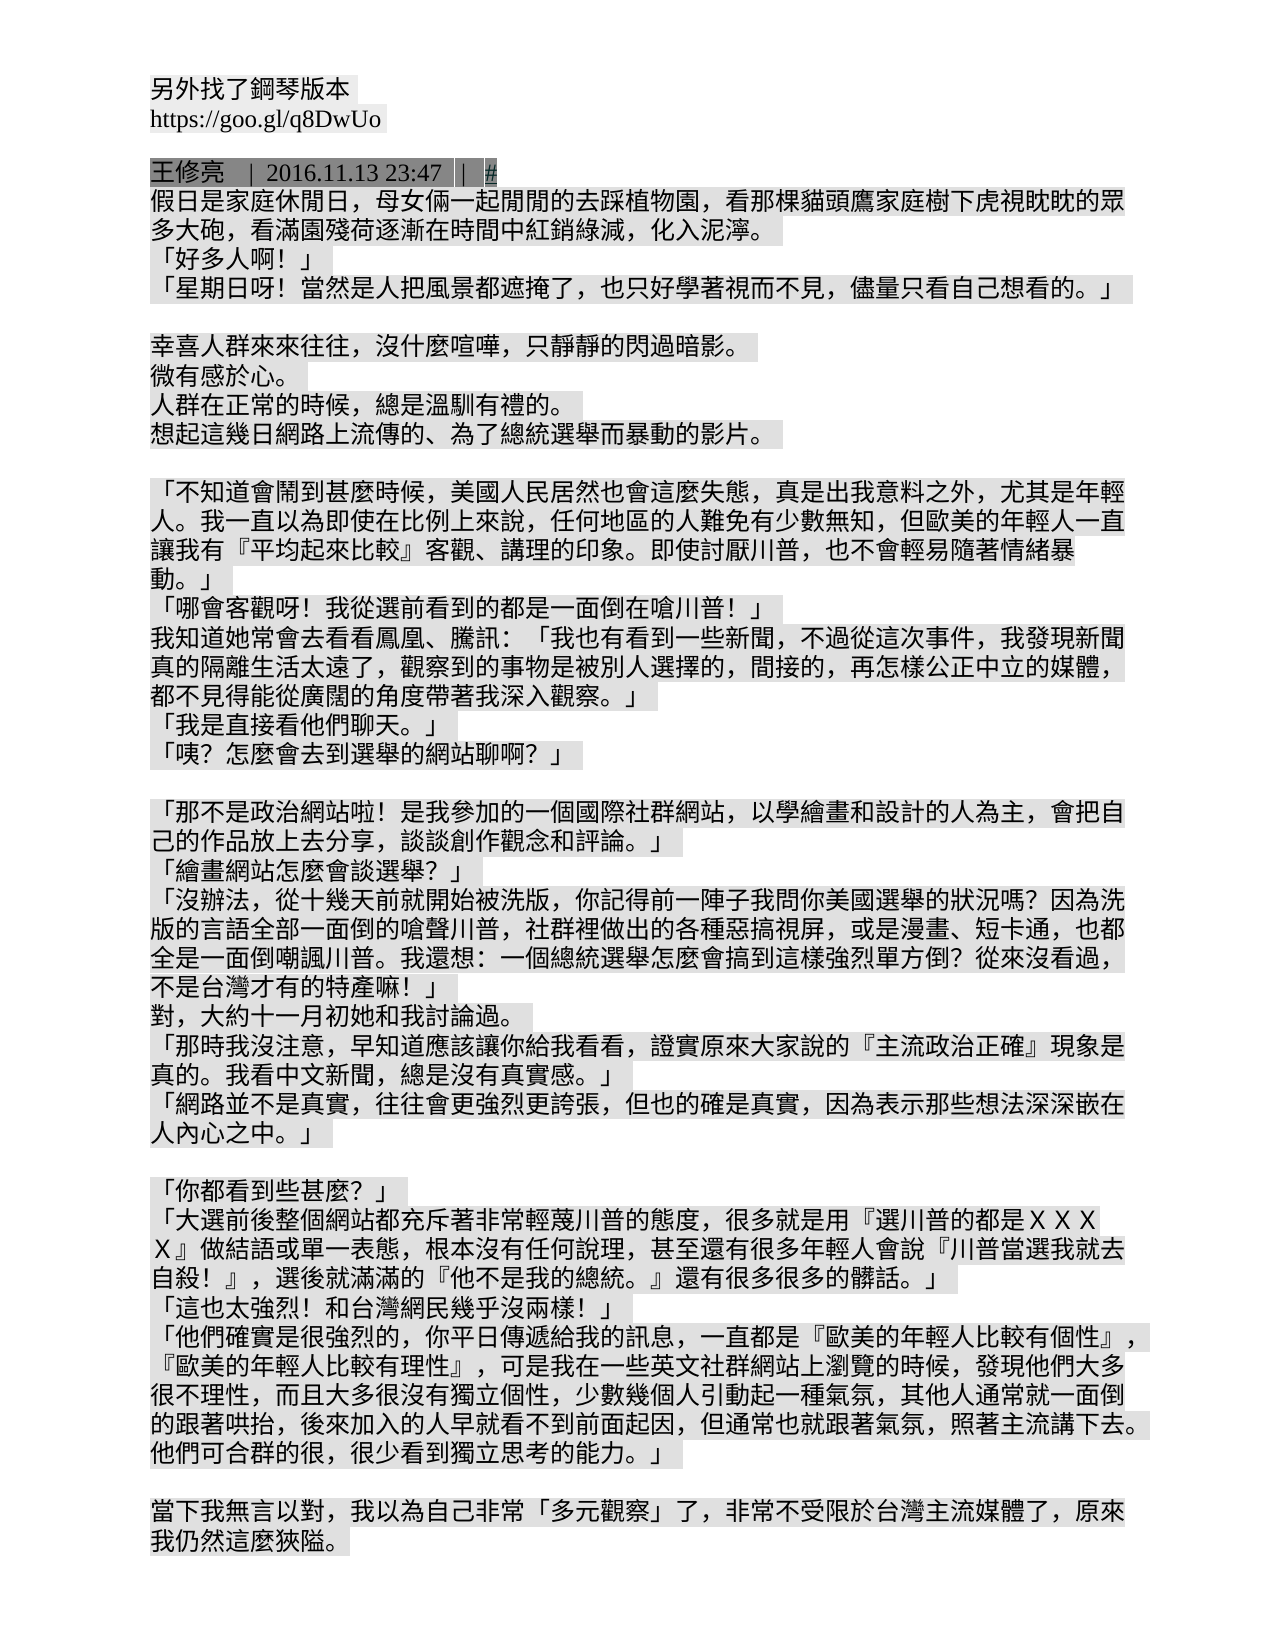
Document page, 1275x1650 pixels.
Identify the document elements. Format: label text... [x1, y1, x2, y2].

text 王修亮 | 2016.11.13 23:47 | # [150, 158, 1125, 187]
text 另外找了鋼琴版本 https://goo.gl/q8DwUo [150, 75, 1125, 133]
text 假日是家庭休閒日，母女倆一起閒閒的去踩植物園，看那棵貓頭鷹家庭樹下虎視眈眈的眾多大砲，看滿園殘荷逐漸在時間中紅銷綠減，化入泥濘。 「好多人啊！」 「星期日呀！當然是人把風景都遮掩了，也只好學著視而不見，儘量只看自己想看的。」 幸喜人群來來往往，沒什麼喧嘩，只靜靜的閃過暗影。 微有感於心。 人群在正常的時候，總是溫馴有禮的。 想起這幾日網路上流傳的、為了總統選舉而暴動的影片。 「不知道會鬧到甚麼時候，美國人民居然也會這麼失態，真是出我意料之外，尤其是年輕人。我一直以為即使在比例上來說，任何地區的人難免有少數無知，但歐美的年輕人一直讓我有『平均起來比較』客觀、講理的印象。即使討厭川普，也不會輕易隨著情緒暴動。」 「哪會客觀呀！我從選前看到的都是一面倒在嗆川普！」 我知道她常會去看看鳳凰、騰訊：「我也有看到一些新聞，不過從這次事件，我發現新聞真的隔離生活太遠了，觀察到的事物是被別人選擇的，間接的，再怎樣公正中立的媒體，都不見得能從廣闊的角度帶著我深入觀察。」 「我是直接看他們聊天。」 「咦？怎麼會去到選舉的網站聊啊？」 「那不是政治網站啦！是我參加的一個國際社群網站，以學繪畫和設計的人為主，會把自己的作品放上去分享，談談創作觀念和評論。」 「繪畫網站怎麼會談選舉？」 「沒辦法，從十幾天前就開始被洗版，你記得前一陣子我問你美國選舉的狀況嗎？因為洗版的言語全部一面倒的嗆聲川普，社群裡做出的各種惡搞視屏，或是漫畫、短卡通，也都全是一面倒嘲諷川普。我還想：一個總統選舉怎麼會搞到這樣強烈單方倒？從來沒看過，不是台灣才有的特產嘛！」 對，大約十一月初她和我討論過。 「那時我沒注意，早知道應該讓你給我看看，證實原來大家說的『主流政治正確』現象是真的。我看中文新聞，總是沒有真實感。」 「網路並不是真實，往往會更強烈更誇張，但也的確是真實，因為表示那些想法深深嵌在人內心之中。」 「你都看到些甚麼？」 「大選前後整個網站都充斥著非常輕蔑川普的態度，很多就是用『選川普的都是ＸＸＸＸ』做結語或單一表態，根本沒有任何說理，甚至還有很多年輕人會說『川普當選我就去自殺！』，選後就滿滿的『他不是我的總統。』還有很多很多的髒話。」 「這也太強烈！和台灣網民幾乎沒兩樣！」 「他們確實是很強烈的，你平日傳遞給我的訊息，一直都是『歐美的年輕人比較有個性』，『歐美的年輕人比較有理性』，可是我在一些英文社群網站上瀏覽的時候，發現他們大多很不理性，而且大多很沒有獨立個性，少數幾個人引動起一種氣氛，其他人通常就一面倒的跟著哄抬，後來加入的人早就看不到前面起因，但通常也就跟著氣氛，照著主流講下去。他們可合群的很，很少看到獨立思考的能力。」 當下我無言以對，我以為自己非常「多元觀察」了，非常不受限於台灣主流媒體了，原來我仍然這麼狹隘。 「真對不起，以前我都誤導你了。」 「沒關係啦！我知道你不是故意的，而且我接觸到的社群網站多半偏向藝術群，也不能代表多數的歐美年輕人。」 「妹妹，以後你也去不同性質的網站多看看好不好？這個世界雖然離我們很遙遠，但總會在某些地方息息相關。即使是隱居，我們也不能不知道整個環境在經歷那些事務？有甚麼變化？順便也講給我聽聽，免得我這麼短淺。」 然後我想到另一種擔心：「妹妹，那些說要自殺的孩子們，在選舉後有甚麼表示嗎？」 「我想未必他們會主動去自殺，但是在群體氣氛哄抬之下，人常常會做出可怕的、事先意想不到的行為，就像是現在年輕人流行的『窒息式性愛』，原來是因為愛，但是情緒超越某種強度時，就無法再控制身體動作，成為謀殺。這種沒有理由的自傷或互傷行為，即使不懂英文，你還是可以到搜尋引擎上打出『Fire Challenge』『刀子歌』這些詞，去找到那些影片，看看群體哄抬會引發年輕人哪些行為。」 甚麼時候，這孩子已經成熟到可以和我像朋友一樣，探討人性的幽微與變化！歲月在我對他滿溢的愛與保護中，漸漸蛻化為我也需要他協助的彼此依賴。 這事件深擊我的心，沉浸在巨大的潛思與解構建構之中。 回到家中，真的去搜尋了「Fire Challenge」「刀子歌」，只看主頁面就令我驚嚇得魂不附體，沒有一個視屏我有勇氣去點開。少年時曾經聽聞過「跳火車」的青春玩命瘋狂，但那是極為罕見的特例。這些視屏上的青少年們卻如此繁多，如此喜悅，如此自在。 這完全是我無知的世代，我更無知的是自己的無知！「今天才知道」！ 是怎樣的原因，使他們玩起這種遊戲？ 是怎樣的原因，使川普當選？ 我慶幸自己以傳統教養而成的女兒，仍然能冷靜的觀察、剖析對我來說不可思議、無從想像的社會現象，並且架構得出脈絡。 想到他曾經對我說過的話：「你不要自責，不要以為你自己影響了我的價值觀，或許以前你曾經影響過我，但現在是我自己的選擇。只是我經過各種生活的磨練之後，正巧選擇了與你相類的價值觀！」 現在我相信了！他看到的世界遠比我廣大，看到的黑暗遠比我深沉，能夠在這樣紊亂的環境中，仍然堅持選擇與我相類的價值觀，我仍然只能說：我很慶幸！ 「妹妹，我知道自己一直是棵堅強的老樹，除非用暴力砍伐我，我不會讓自己腐朽崩倒。但是，我赫然發現你已經是一棵高聳在岩石上的大樹，撐裂出石縫，向下扎根。你怎麼做到的？」 「有一個媽媽當然是重點。」 她頑皮的回話，我不覺微笑。 「可能是我從小缺乏自信，卻又一直渴望相知相許的友誼吧！因為缺乏，所以習慣於孤獨的觀察，不敢無理的跟隨群體。因為渴望，所以努力去了解自己與他人心底的真誠與黑暗。」 或許，不完美的生命，才能學習到更完美的人生？ 用力的伸展與扎根，直上雲霄，直下黃泉吧！今天我體會到自己盡了家庭的責任，也沒有辜負社會的責任，你是我的孩子，你是公民。 [150, 187, 1125, 1556]
